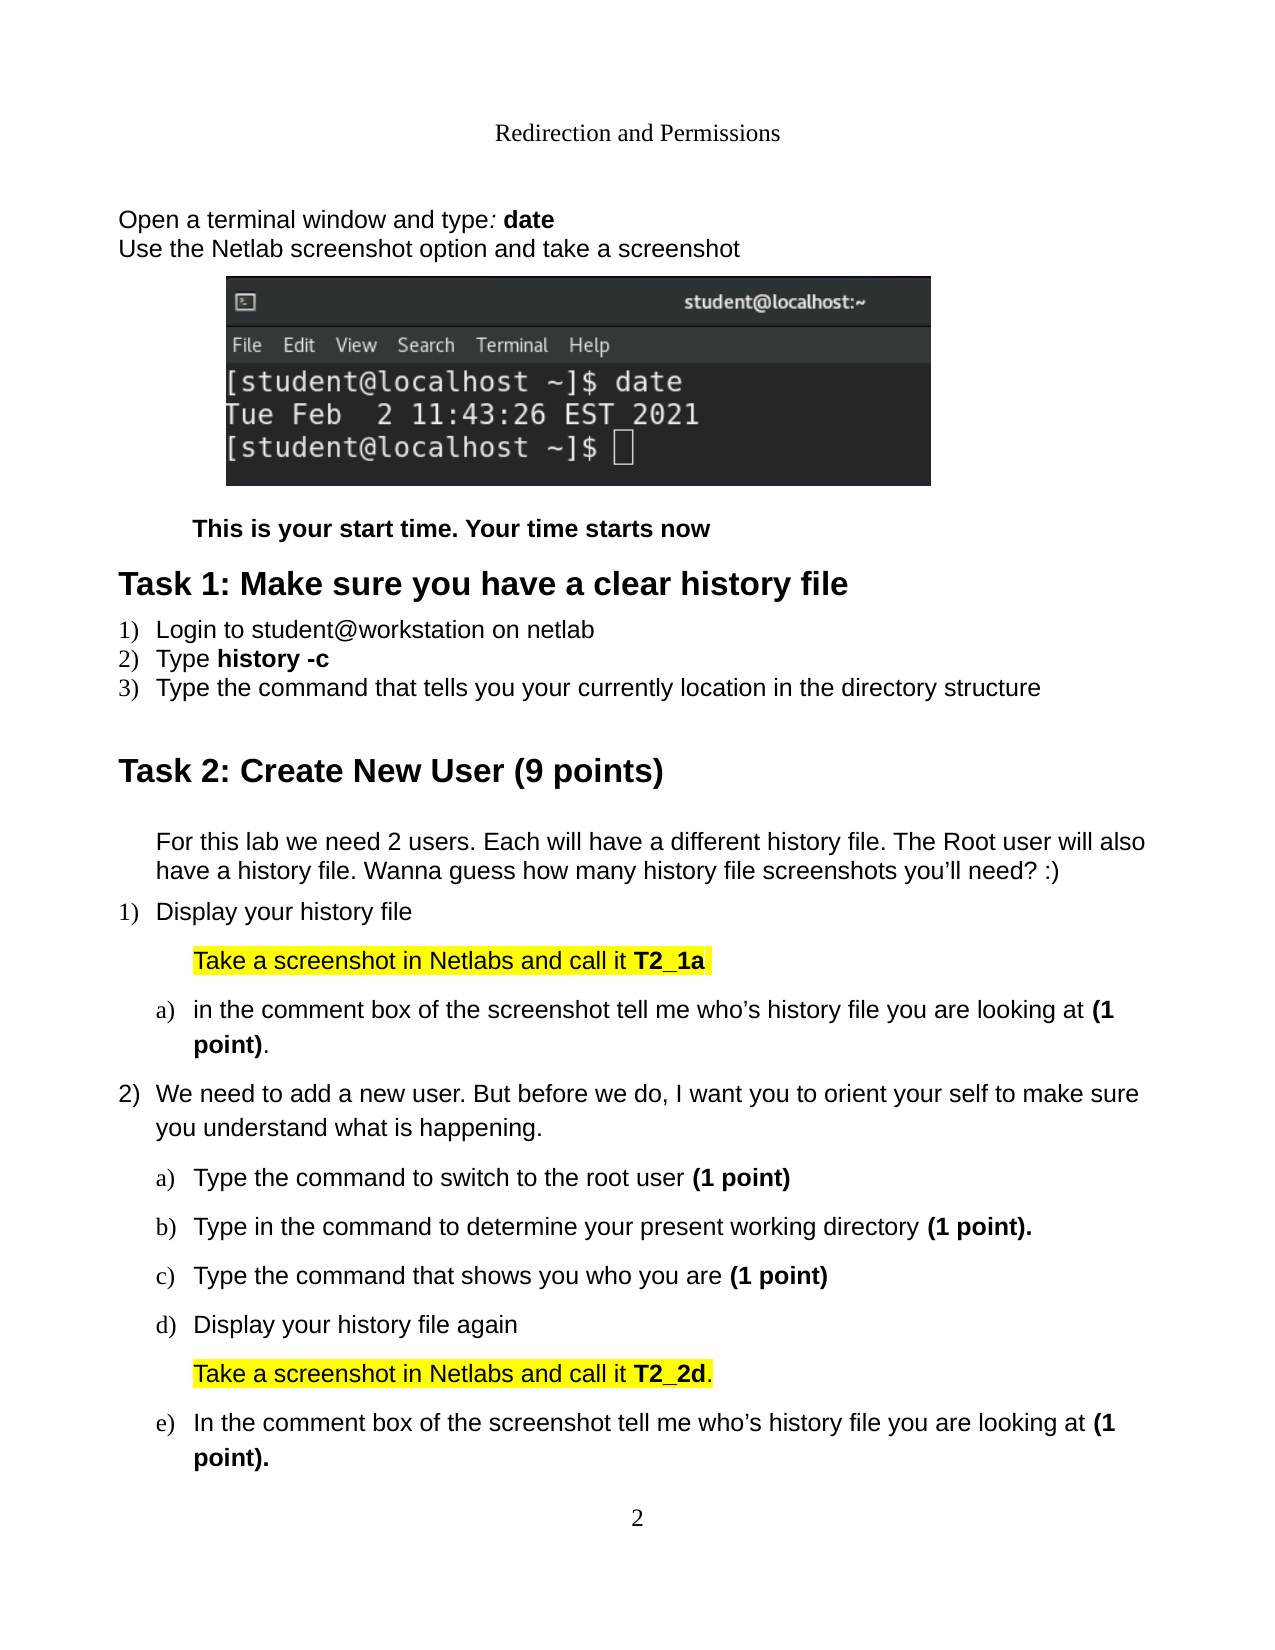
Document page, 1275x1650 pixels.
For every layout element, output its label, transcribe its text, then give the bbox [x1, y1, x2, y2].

subtitle Task 1: Make sure you have a clear history file [118, 564, 1157, 602]
list in the comment box of the screenshot tell me who’s history file you are looking at (1 point). [156, 995, 1157, 1059]
text This is your start time. Your time starts now [118, 514, 1157, 543]
picture [226, 276, 931, 486]
list We need to add a new user. But before we do, I want you to orient your self to make sure you understand what is happening. [118, 1079, 1157, 1142]
list In the comment box of the screenshot tell me who’s history file you are looking at (1 point). [156, 1408, 1157, 1472]
list Display your history file [118, 897, 1157, 926]
subtitle Task 2: Create New User (9 points) [118, 751, 1157, 789]
list Type the command that tells you your currently location in the directory structure [118, 673, 1157, 702]
list Type history -c [118, 644, 1157, 673]
list Display your history file again [156, 1310, 1157, 1339]
text Use the Netlab screenshot option and take a screenshot [118, 234, 1157, 263]
list Take a screenshot in Netlabs and call it T2_1a [156, 946, 1157, 975]
list Type in the command to determine your present working directory (1 point). [156, 1212, 1157, 1241]
text Open a terminal window and type: date [118, 205, 1157, 234]
subtitle For this lab we need 2 users. Each will have a different history file. The Root user will also have a history file. Wanna guess how many history file screenshots you’ll need? :) [118, 827, 1157, 884]
list Take a screenshot in Netlabs and call it T2_2d. [156, 1359, 1157, 1388]
list Login to student@workstation on netlab [118, 615, 1157, 644]
list Type the command to switch to the root user (1 point) [156, 1162, 1157, 1191]
list Type the command that shows you who you are (1 point) [156, 1261, 1157, 1290]
